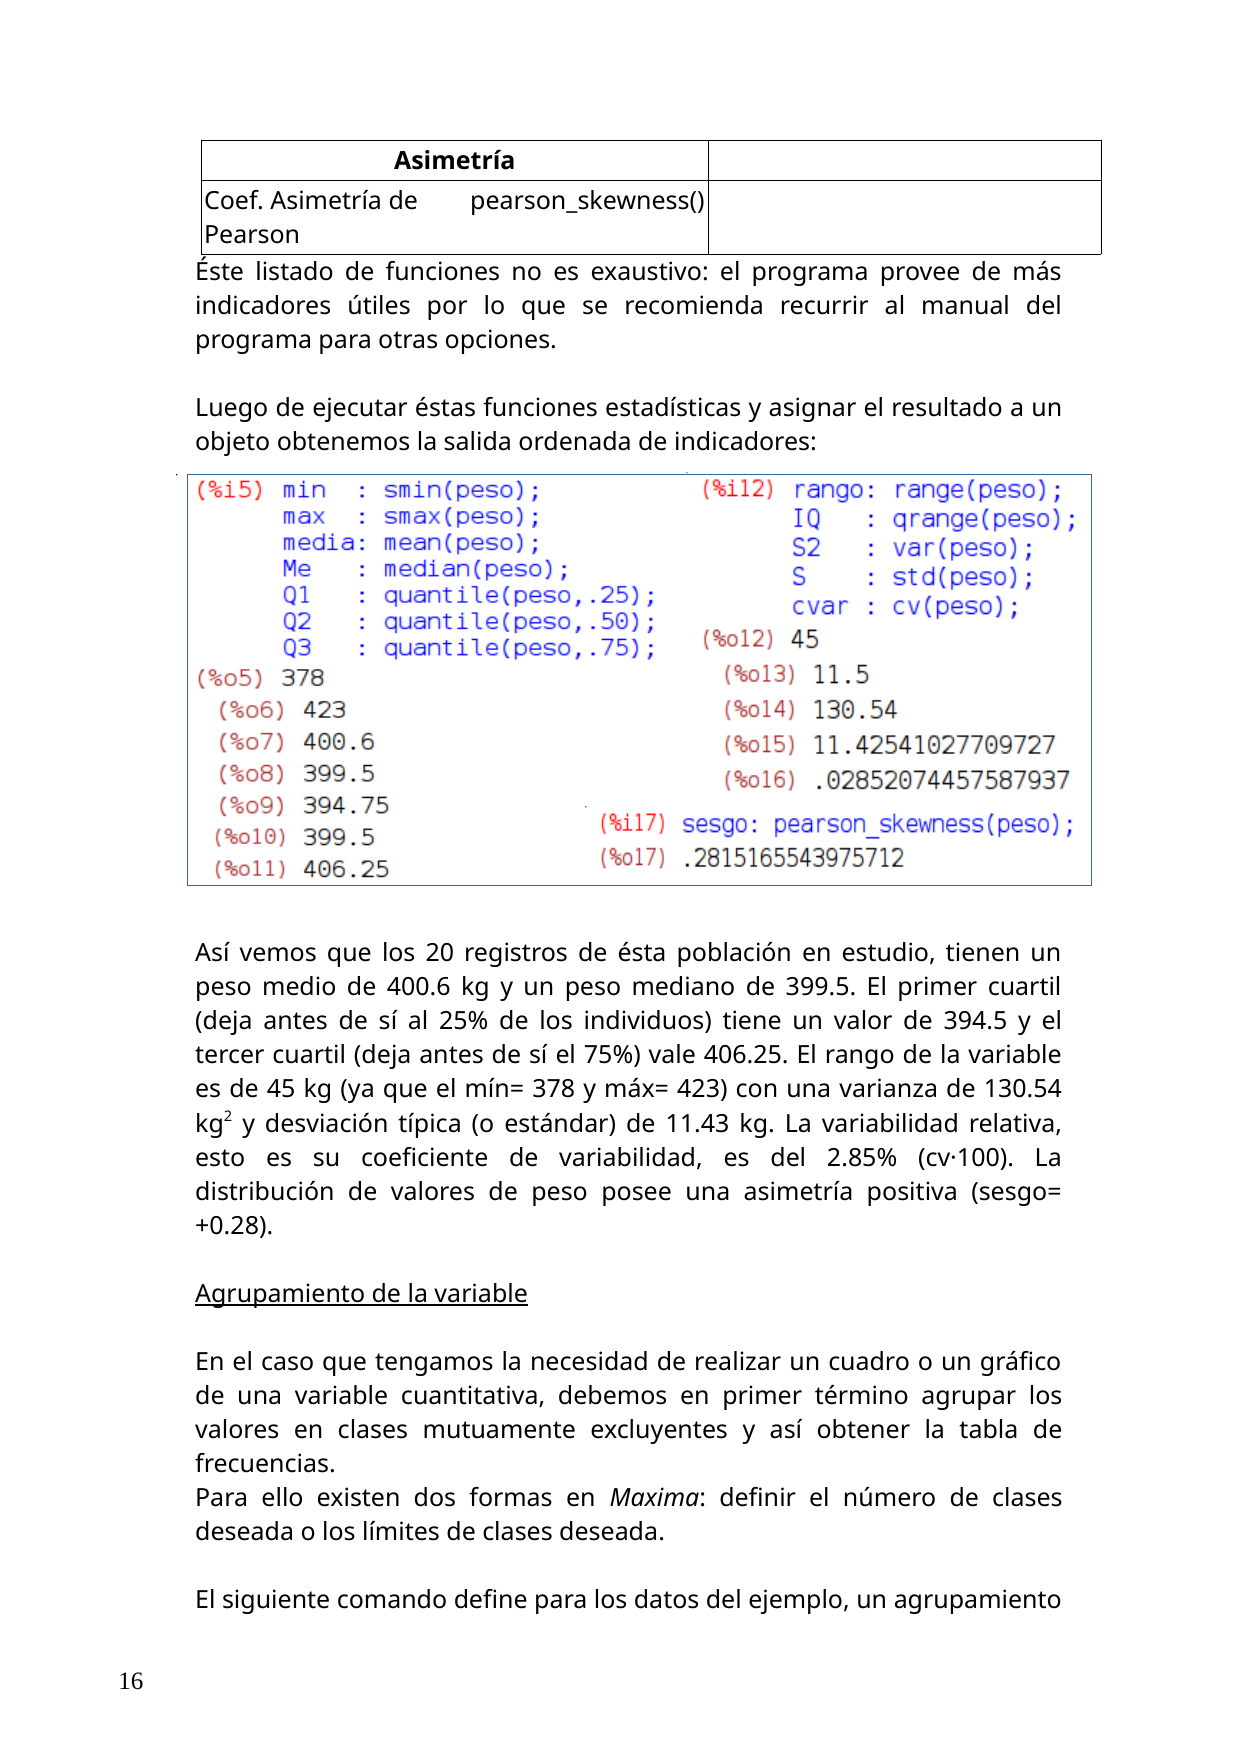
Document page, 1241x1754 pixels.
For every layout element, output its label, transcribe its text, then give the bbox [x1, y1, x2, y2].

text El siguiente comando define para los datos del ejemplo, un agrupamiento [195, 1582, 1063, 1616]
text Para ello existen dos formas en Maxima: definir el número de clases deseada o los límites de clases deseada. [195, 1480, 1063, 1548]
picture [686, 475, 1082, 800]
text Luego de ejecutar éstas funciones estadísticas y asignar el resultado a un objeto obtenemos la salida ordenada de indicadores: [195, 390, 1063, 458]
table_cell [709, 141, 916, 179]
table_cell [709, 181, 916, 253]
text Agrupamiento de la variable [195, 1276, 1063, 1309]
table_cell [916, 181, 1101, 253]
table_cell Asimetría [202, 141, 708, 179]
text Éste listado de funciones no es exaustivo: el programa provee de más indicadores útiles por lo que se recomienda recurrir al manual del programa para otras opciones. [195, 254, 1063, 356]
table_cell pearson_skewness() [467, 181, 708, 253]
table_cell Coef. Asimetría de Pearson [202, 181, 467, 253]
text En el caso que tengamos la necesidad de realizar un cuadro o un gráfico de una variable cuantitativa, debemos en primer término agrupar los valores en clases mutuamente excluyentes y así obtener la tabla de frecuencias. [195, 1344, 1063, 1480]
table_cell [916, 141, 1101, 179]
picture [176, 474, 661, 887]
picture [188, 475, 1079, 885]
text Así vemos que los 20 registros de ésta población en estudio, tienen un peso medio de 400.6 kg y un peso mediano de 399.5. El primer cuartil (deja antes de sí al 25% de los individuos) tiene un valor de 394.5 y el tercer cuartil (deja antes de sí el 75%) vale 406.25. El rango de la variable es de 45 kg (ya que el mín= 378 y máx= 423) con una varianza de 130.54 kg2 y desviación típica (o estándar) de 11.43 kg. La variabilidad relativa, esto es su coeficiente de variabilidad, es del 2.85% (cv·100). La distribución de valores de peso posee una asimetría positiva (sesgo= +0.28). [195, 935, 1063, 1241]
